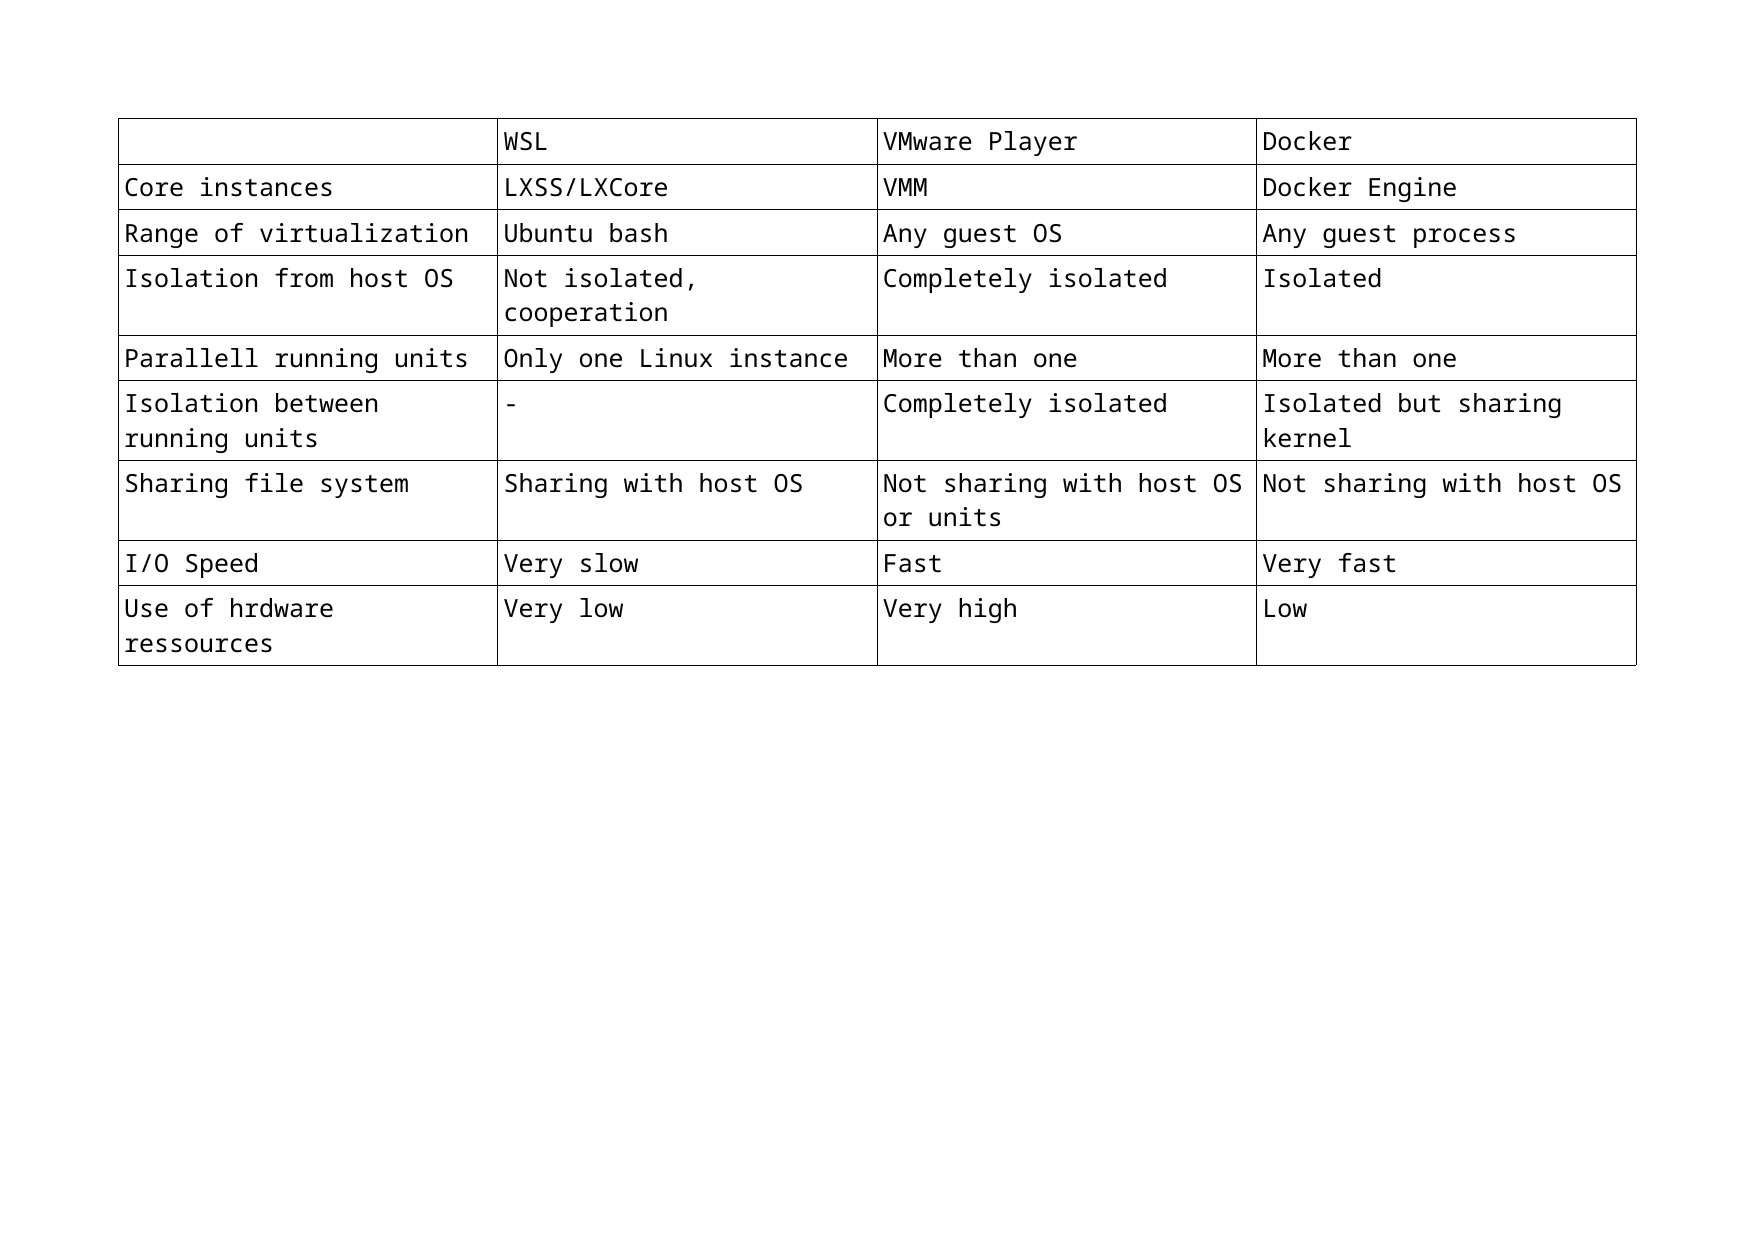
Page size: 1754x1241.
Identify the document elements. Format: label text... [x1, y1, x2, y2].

table_cell Not sharing with host OS or units [878, 461, 1256, 540]
table_cell Very low [498, 586, 877, 665]
table_header Docker [1257, 119, 1636, 164]
table_cell Very high [878, 586, 1256, 665]
table_cell Range of virtualization [119, 210, 497, 255]
table_header [119, 119, 497, 164]
table_cell Completely isolated [878, 381, 1256, 460]
table_cell Core instances [119, 165, 497, 209]
table_cell Any guest process [1257, 210, 1636, 255]
table_cell LXSS/LXCore [498, 165, 877, 209]
table_cell Parallell running units [119, 336, 497, 380]
table_cell Sharing file system [119, 461, 497, 540]
table_header VMware Player [878, 119, 1256, 164]
table_cell Completely isolated [878, 256, 1256, 335]
table_cell Only one Linux instance [498, 336, 877, 380]
table_cell I/O Speed [119, 541, 497, 585]
table_cell Sharing with host OS [498, 461, 877, 540]
table_cell Isolation between running units [119, 381, 497, 460]
table_cell VMM [878, 165, 1256, 209]
table_cell Not sharing with host OS [1257, 461, 1636, 540]
table_cell Isolation from host OS [119, 256, 497, 335]
table_cell Very fast [1257, 541, 1636, 585]
table_header WSL [498, 119, 877, 164]
table_cell Low [1257, 586, 1636, 665]
table_cell Fast [878, 541, 1256, 585]
table_cell Isolated but sharing kernel [1257, 381, 1636, 460]
table_cell More than one [878, 336, 1256, 380]
table_cell - [498, 381, 877, 460]
table_cell Any guest OS [878, 210, 1256, 255]
table_cell Isolated [1257, 256, 1636, 335]
table_cell Use of hrdware ressources [119, 586, 497, 665]
table_cell Ubuntu bash [498, 210, 877, 255]
table_cell Very slow [498, 541, 877, 585]
table_cell Docker Engine [1257, 165, 1636, 209]
table_cell More than one [1257, 336, 1636, 380]
table_cell Not isolated, cooperation [498, 256, 877, 335]
